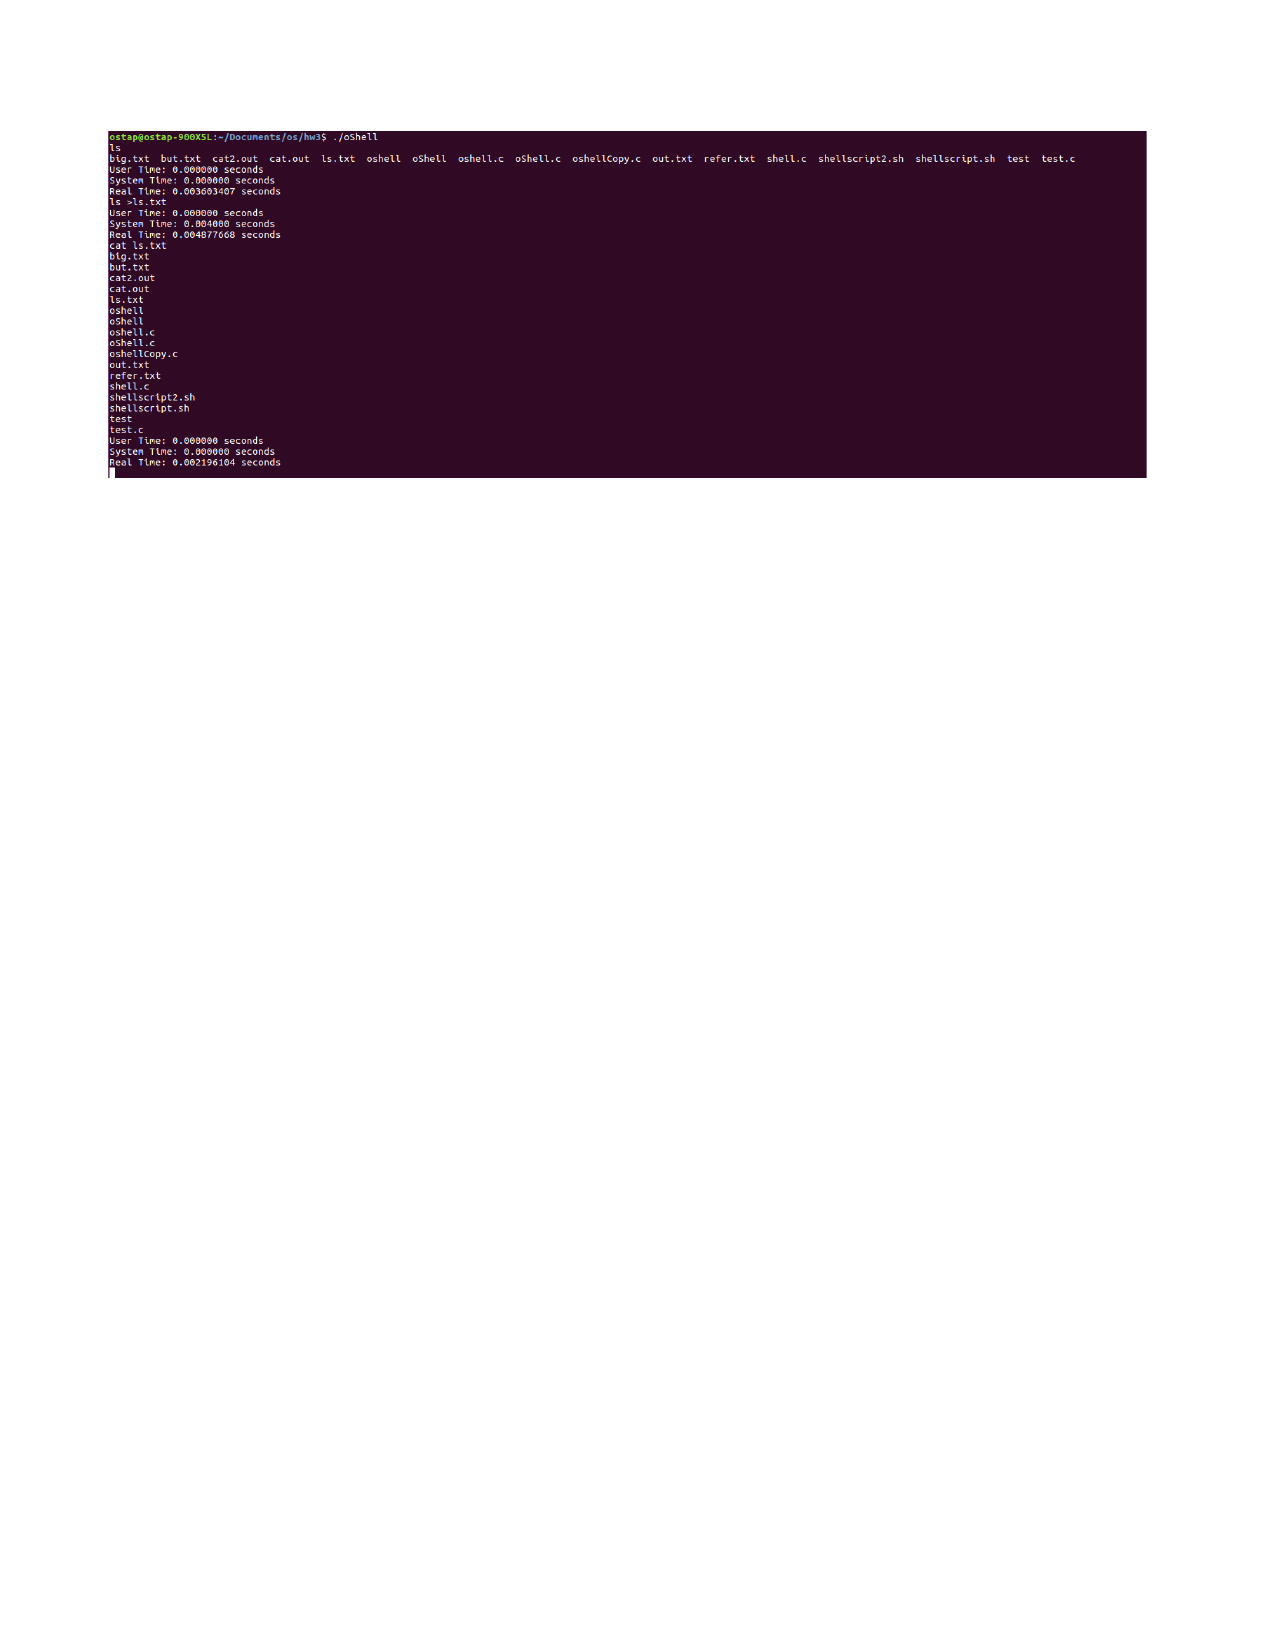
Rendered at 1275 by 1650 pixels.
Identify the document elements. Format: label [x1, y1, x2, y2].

picture [108, 131, 1147, 478]
